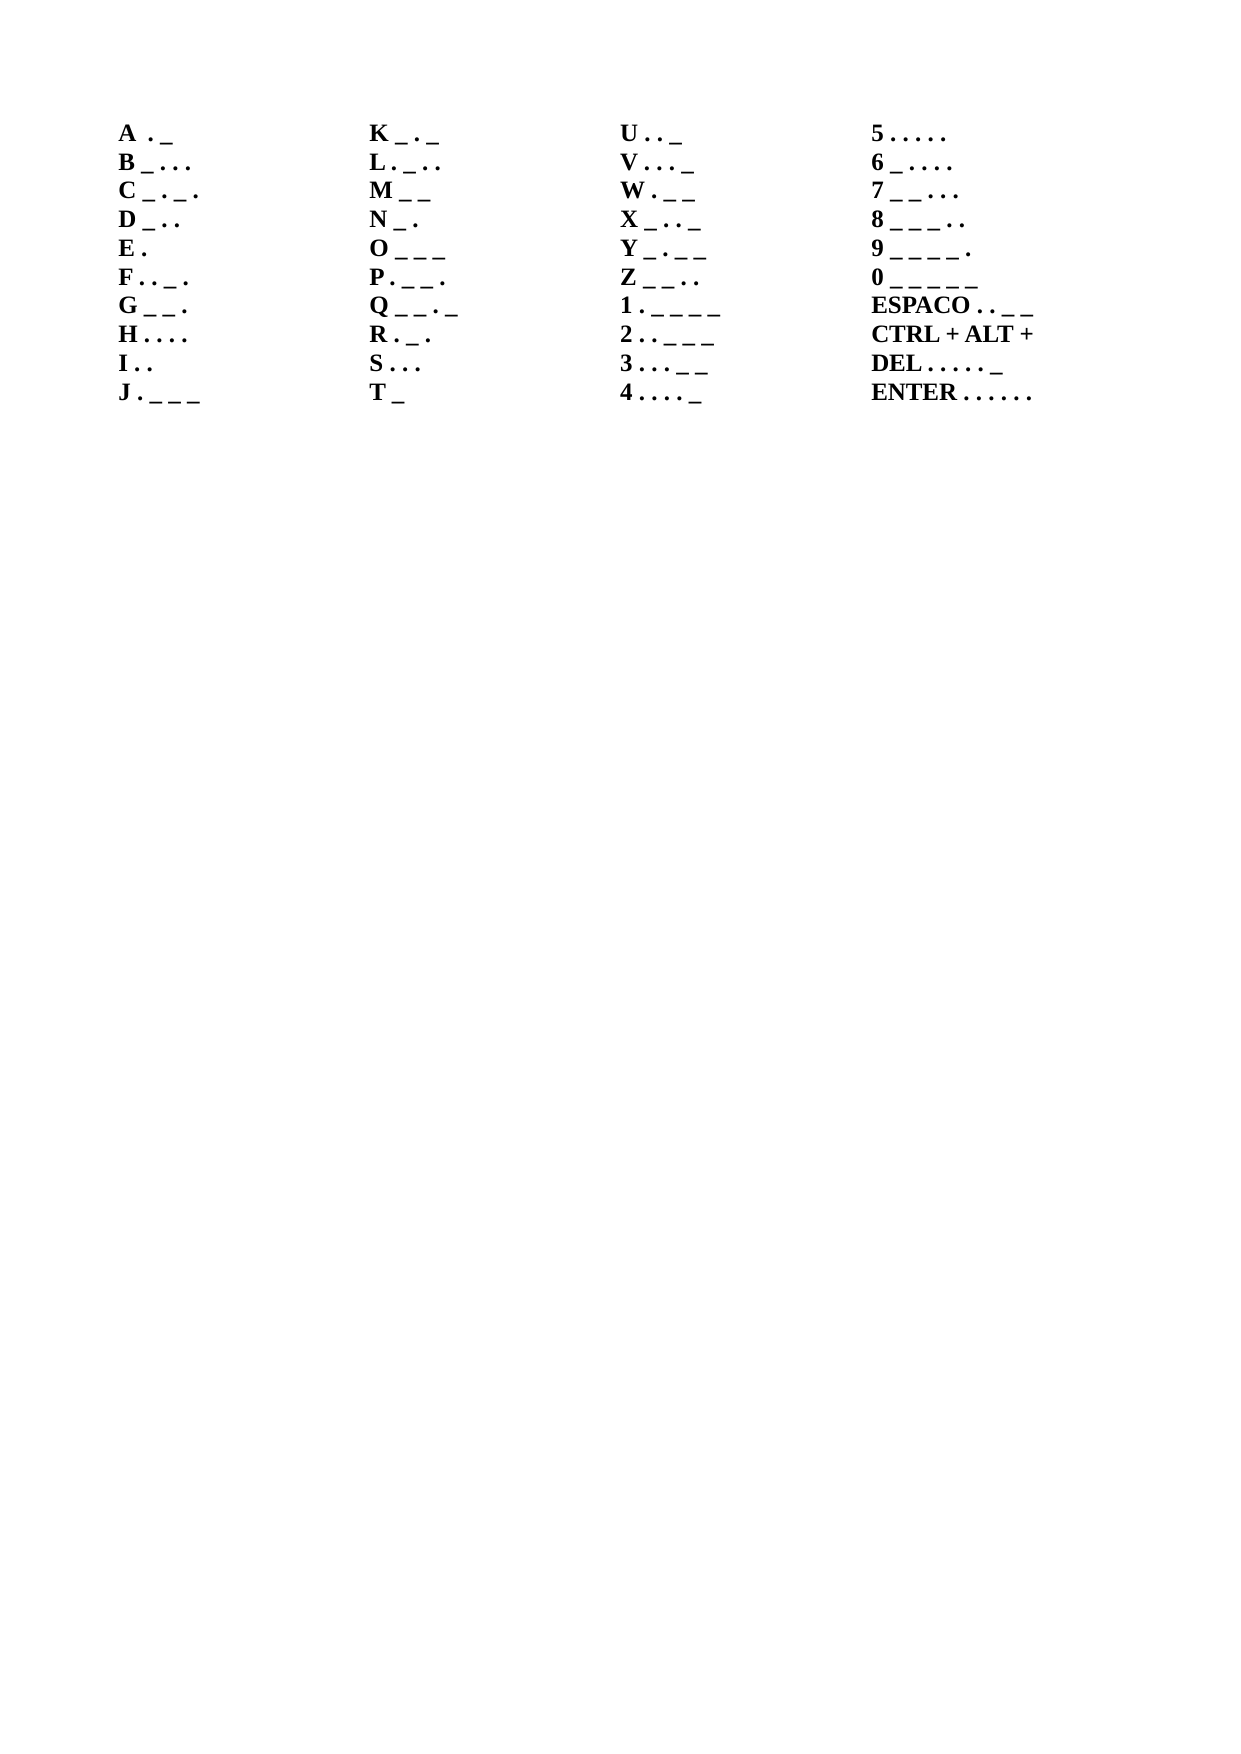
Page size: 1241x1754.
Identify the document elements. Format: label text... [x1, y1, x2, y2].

text E . [118, 233, 369, 262]
text ESPACO . . _ _ [871, 291, 1122, 319]
text M _ _ [369, 176, 620, 204]
text 0 _ _ _ _ _ [871, 262, 1122, 291]
text 9 _ _ _ _ . [871, 233, 1122, 262]
text 5 . . . . . [871, 118, 1122, 147]
text A . _ [118, 118, 369, 147]
text 4 . . . . _ [620, 377, 871, 406]
text N _ . [369, 204, 620, 233]
text H . . . . [118, 319, 369, 348]
text Z _ _ . . [620, 262, 871, 291]
text K _ . _ [369, 118, 620, 147]
text R . _ . [369, 319, 620, 348]
text 3 . . . _ _ [620, 348, 871, 377]
text U . . _ [620, 118, 871, 147]
text 7 _ _ . . . [871, 176, 1122, 204]
text L . _ . . [369, 147, 620, 176]
text W . _ _ [620, 176, 871, 204]
text ENTER . . . . . . [871, 377, 1122, 406]
text V . . . _ [620, 147, 871, 176]
text F . . _ . [118, 262, 369, 291]
text D _ . . [118, 204, 369, 233]
text O _ _ _ [369, 233, 620, 262]
text Y _ . _ _ [620, 233, 871, 262]
text CTRL + ALT + DEL . . . . . _ [871, 319, 1122, 377]
text P . _ _ . [369, 262, 620, 291]
text S . . . [369, 348, 620, 377]
text 6 _ . . . . [871, 147, 1122, 176]
text X _ . . _ [620, 204, 871, 233]
text J . _ _ _ [118, 377, 369, 406]
text G _ _ . [118, 291, 369, 319]
text T _ [369, 377, 620, 406]
text 1 . _ _ _ _ [620, 291, 871, 319]
text 2 . . _ _ _ [620, 319, 871, 348]
text B _ . . . [118, 147, 369, 176]
text I . . [118, 348, 369, 377]
text C _ . _ . [118, 176, 369, 204]
text Q _ _ . _ [369, 291, 620, 319]
text 8 _ _ _ . . [871, 204, 1122, 233]
